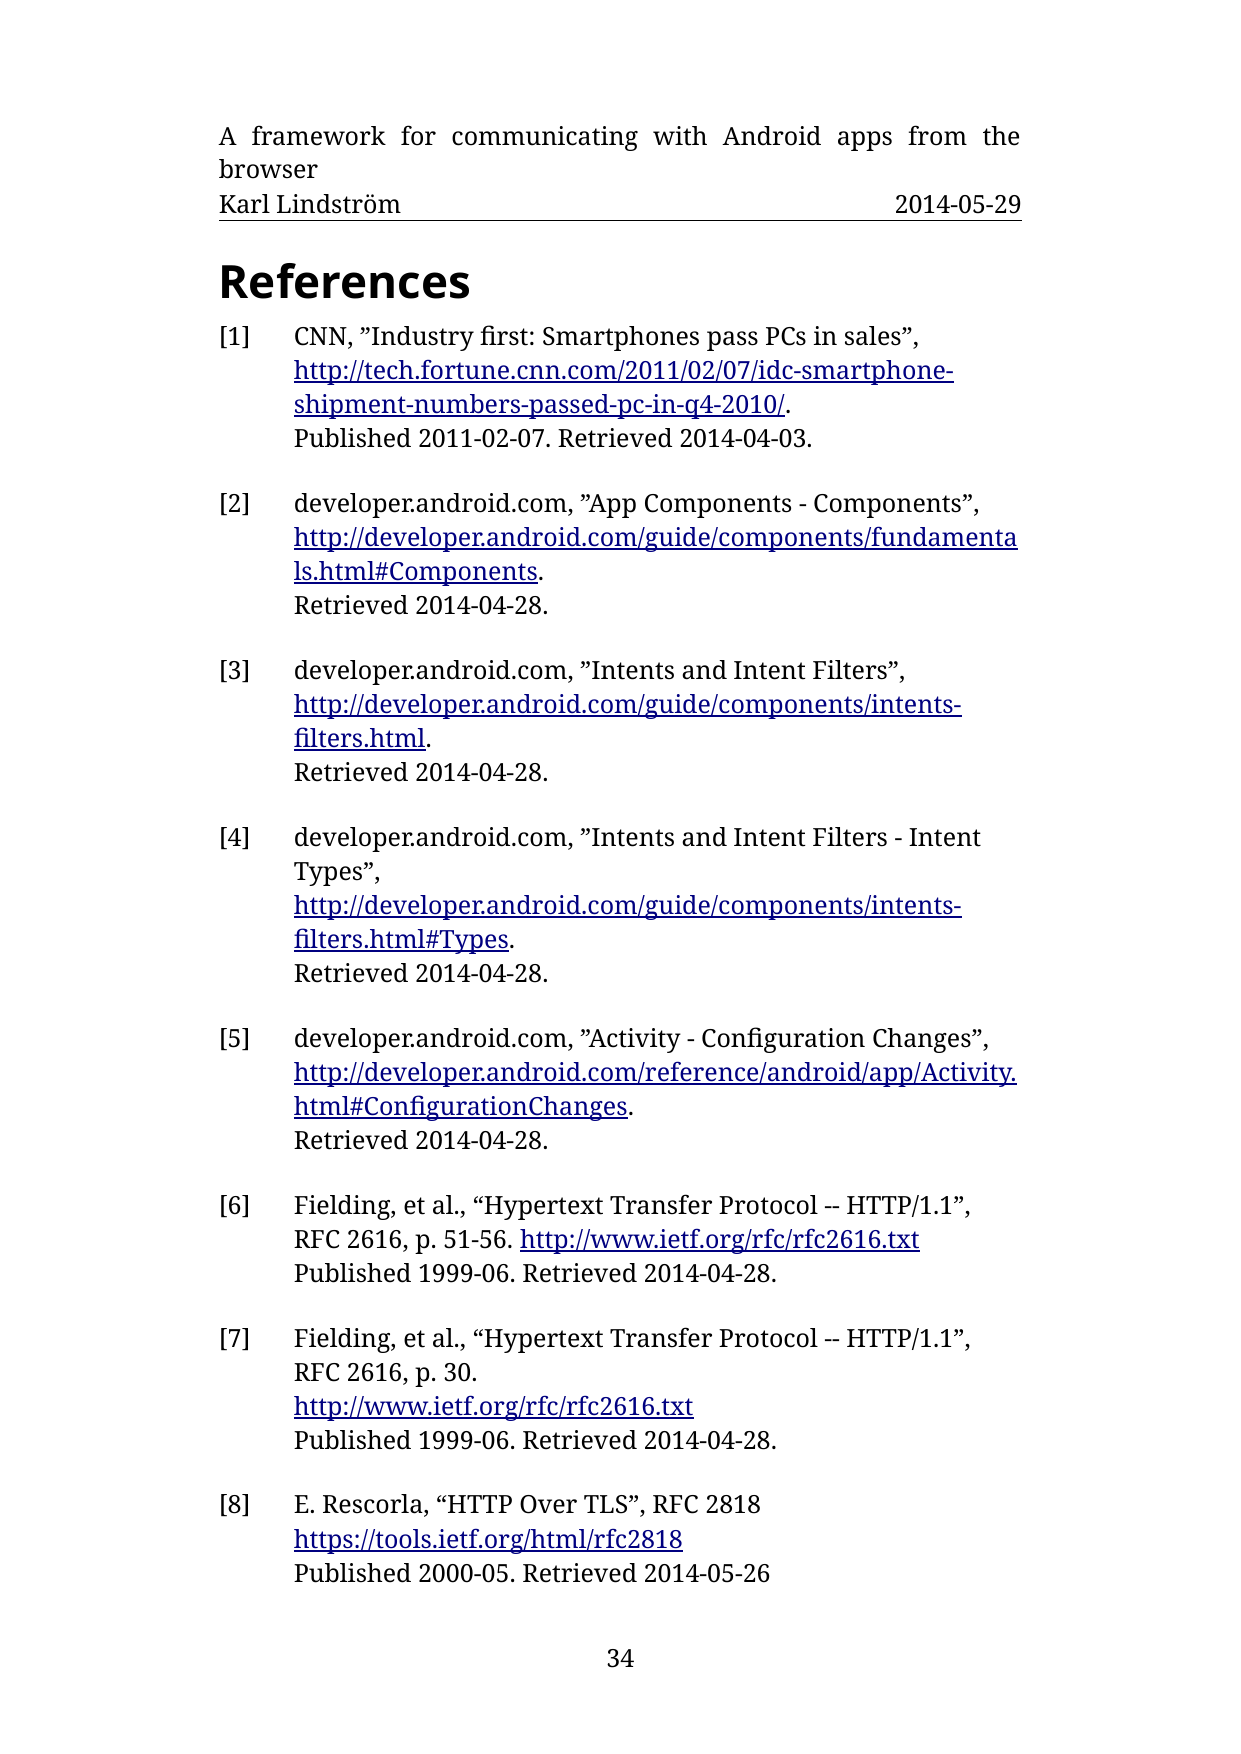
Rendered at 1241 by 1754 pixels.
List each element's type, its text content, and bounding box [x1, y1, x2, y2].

list developer.android.com, ”Intents and Intent Filters - Intent Types”, http://developer.android.com/guide/components/intents-filters.html#Types. Retrieved 2014-04-28. [218, 819, 1022, 989]
list developer.android.com, ”Intents and Intent Filters”, http://developer.android.com/guide/components/intents-filters.html. Retrieved 2014-04-28. [218, 652, 1022, 788]
list CNN, ”Industry first: Smartphones pass PCs in sales”, http://tech.fortune.cnn.com/2011/02/07/idc-smartphone-shipment-numbers-passed-pc-in-q4-2010/. Published 2011-02-07. Retrieved 2014-04-03. [218, 318, 1022, 454]
list Fielding, et al., “Hypertext Transfer Protocol -- HTTP/1.1”, RFC 2616, p. 30. http://www.ietf.org/rfc/rfc2616.txt Published 1999-06. Retrieved 2014-04-28. [218, 1320, 1022, 1456]
list Fielding, et al., “Hypertext Transfer Protocol -- HTTP/1.1”, RFC 2616, p. 51-56. http://www.ietf.org/rfc/rfc2616.txt Published 1999-06. Retrieved 2014-04-28. [218, 1187, 1022, 1289]
subtitle References [218, 250, 1022, 312]
list developer.android.com, ”Activity - Configuration Changes”, http://developer.android.com/reference/android/app/Activity.html#ConfigurationChanges. Retrieved 2014-04-28. [218, 1020, 1022, 1157]
list E. Rescorla, “HTTP Over TLS”, RFC 2818 https://tools.ietf.org/html/rfc2818 Published 2000-05. Retrieved 2014-05-26 [218, 1487, 1022, 1589]
list developer.android.com, ”App Components - Components”, http://developer.android.com/guide/components/fundamentals.html#Components. Retrieved 2014-04-28. [218, 485, 1022, 622]
